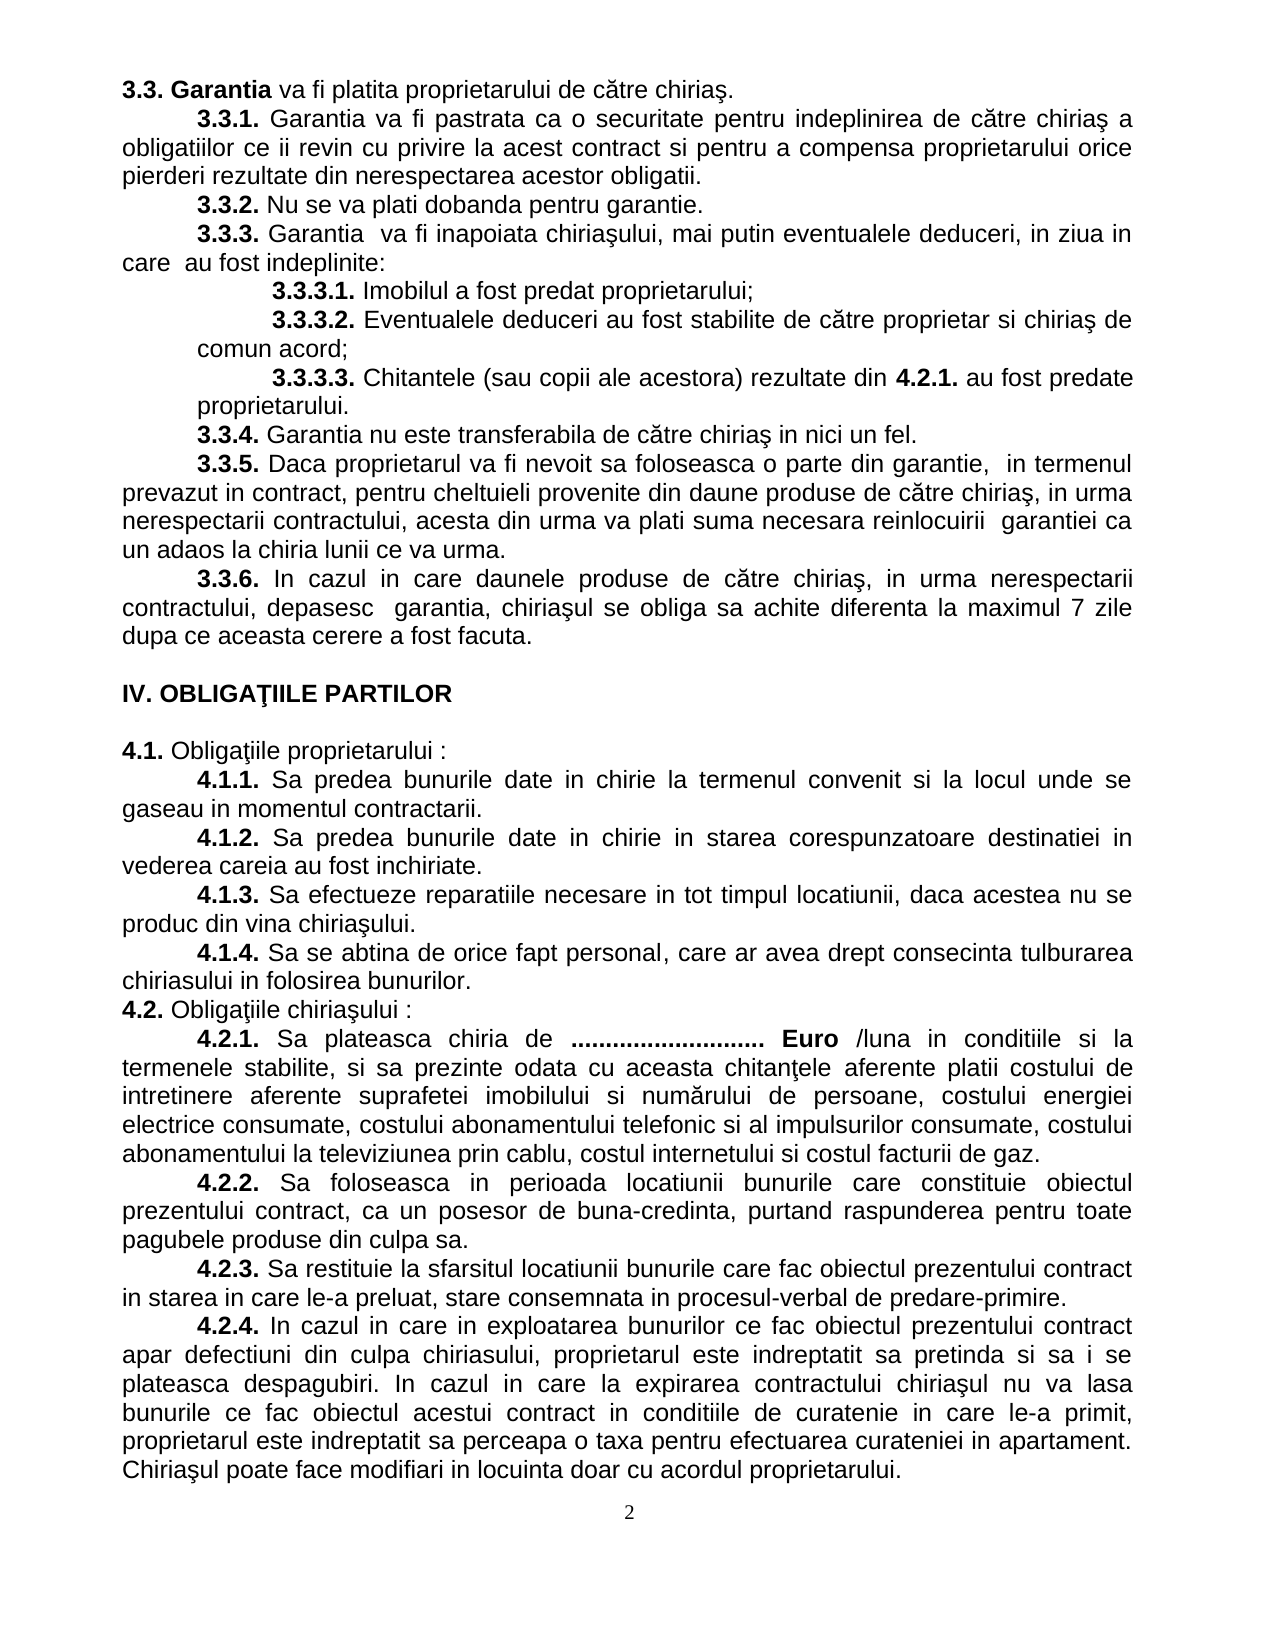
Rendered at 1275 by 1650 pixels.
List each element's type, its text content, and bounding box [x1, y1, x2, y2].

text 3.3.3.2. Eventualele deduceri au fost stabilite de către proprietar si chiriaş de comun acord; [197, 305, 1134, 362]
text 3.3.3.1. Imobilul a fost predat proprietarului; [197, 276, 1134, 305]
text 4.2.1. Sa plateasca chiria de ............................ Euro /luna in conditiile si la termenele stabilite, si sa prezinte odata cu aceasta chitanţele aferente platii costului de intretinere aferente suprafetei imobilului si numărului de persoane, costului energiei electrice consumate, costului abonamentului telefonic si al impulsurilor consumate, costului abonamentului la televiziunea prin cablu, costul internetului si costul facturii de gaz. [122, 1024, 1134, 1167]
text IV. OBLIGAŢIILE PARTILOR [122, 679, 1134, 707]
text 4.1.2. Sa predea bunurile date in chirie in starea corespunzatoare destinatiei in vederea careia au fost inchiriate. [122, 822, 1134, 880]
text 3.3. Garantia va fi platita proprietarului de către chiriaş. [122, 75, 1134, 104]
text 4.1. Obligaţiile proprietarului : [122, 736, 1134, 765]
text 3.3.1. Garantia va fi pastrata ca o securitate pentru indeplinirea de către chiriaş a obligatiilor ce ii revin cu privire la acest contract si pentru a compensa proprietarului orice pierderi rezultate din nerespectarea acestor obligatii. [122, 104, 1134, 190]
text 4.2. Obligaţiile chiriaşului : [122, 995, 1134, 1024]
text 3.3.2. Nu se va plati dobanda pentru garantie. [122, 190, 1134, 219]
text 4.2.2. Sa foloseasca in perioada locatiunii bunurile care constituie obiectul prezentului contract, ca un posesor de buna-credinta, purtand raspunderea pentru toate pagubele produse din culpa sa. [122, 1167, 1134, 1254]
text 3.3.5. Daca proprietarul va fi nevoit sa foloseasca o parte din garantie, in termenul prevazut in contract, pentru cheltuieli provenite din daune produse de către chiriaş, in urma nerespectarii contractului, acesta din urma va plati suma necesara reinlocuirii garantiei ca un adaos la chiria lunii ce va urma. [122, 449, 1134, 564]
text 3.3.3. Garantia va fi inapoiata chiriaşului, mai putin eventualele deduceri, in ziua in care au fost indeplinite: [122, 219, 1134, 276]
text 4.2.3. Sa restituie la sfarsitul locatiunii bunurile care fac obiectul prezentului contract in starea in care le-a preluat, stare consemnata in procesul-verbal de predare-primire. [122, 1254, 1134, 1311]
text 4.2.4. In cazul in care in exploatarea bunurilor ce fac obiectul prezentului contract apar defectiuni din culpa chiriasului, proprietarul este indreptatit sa pretinda si sa i se plateasca despagubiri. In cazul in care la expirarea contractului chiriaşul nu va lasa bunurile ce fac obiectul acestui contract in conditiile de curatenie in care le-a primit, proprietarul este indreptatit sa perceapa o taxa pentru efectuarea curateniei in apartament. Chiriaşul poate face modifiari in locuinta doar cu acordul proprietarului. [122, 1311, 1134, 1484]
text 4.1.3. Sa efectueze reparatiile necesare in tot timpul locatiunii, daca acestea nu se produc din vina chiriaşului. [122, 880, 1134, 937]
text 3.3.4. Garantia nu este transferabila de către chiriaş in nici un fel. [122, 420, 1134, 449]
text 4.1.1. Sa predea bunurile date in chirie la termenul convenit si la locul unde se gaseau in momentul contractarii. [122, 765, 1134, 822]
text 4.1.4. Sa se abtina de orice fapt personal, care ar avea drept consecinta tulburarea chiriasului in folosirea bunurilor. [122, 937, 1134, 995]
text 3.3.6. In cazul in care daunele produse de către chiriaş, in urma nerespectarii contractului, depasesc garantia, chiriaşul se obliga sa achite diferenta la maximul 7 zile dupa ce aceasta cerere a fost facuta. [122, 564, 1134, 650]
text 3.3.3.3. Chitantele (sau copii ale acestora) rezultate din 4.2.1. au fost predate proprietarului. [197, 362, 1134, 420]
